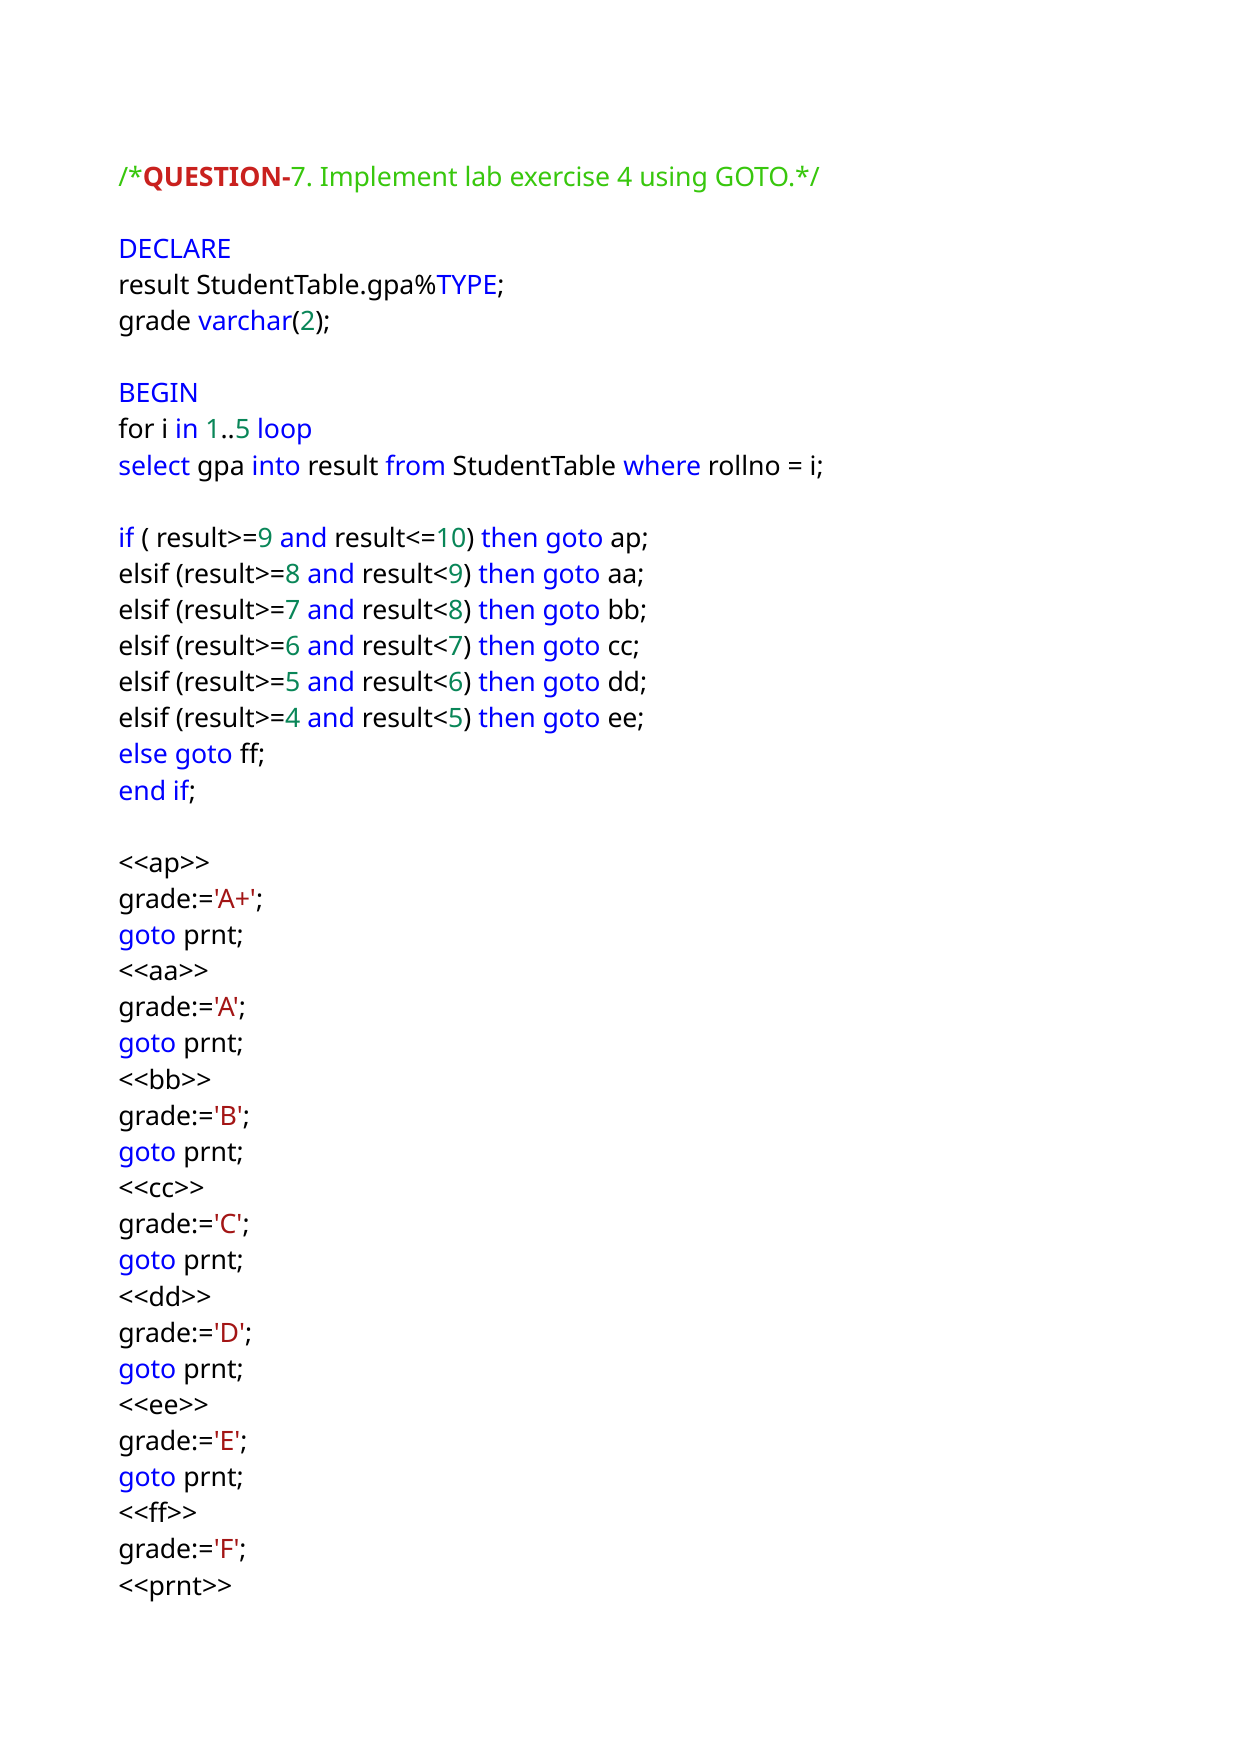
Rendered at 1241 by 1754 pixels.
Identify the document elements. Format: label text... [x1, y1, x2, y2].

text grade:='E'; [118, 1422, 1122, 1458]
text goto prnt; [118, 1241, 1122, 1277]
text <<bb>> [118, 1061, 1122, 1097]
text grade:='A'; [118, 988, 1122, 1024]
text goto prnt; [118, 1024, 1122, 1061]
text <<ee>> [118, 1386, 1122, 1422]
text end if; [118, 772, 1122, 808]
text <<aa>> [118, 952, 1122, 988]
text <<prnt>> [118, 1567, 1122, 1603]
text <<cc>> [118, 1169, 1122, 1205]
text goto prnt; [118, 1133, 1122, 1169]
text grade:='C'; [118, 1205, 1122, 1241]
text <<ap>> [118, 844, 1122, 880]
text select gpa into result from StudentTable where rollno = i; [118, 447, 1122, 483]
text <<dd>> [118, 1277, 1122, 1314]
text elsif (result>=8 and result<9) then goto aa; [118, 555, 1122, 591]
text grade:='B'; [118, 1097, 1122, 1133]
text elsif (result>=7 and result<8) then goto bb; [118, 591, 1122, 627]
text goto prnt; [118, 1350, 1122, 1386]
text goto prnt; [118, 1458, 1122, 1494]
text DECLARE [118, 230, 1122, 266]
text elsif (result>=5 and result<6) then goto dd; [118, 663, 1122, 699]
text result StudentTable.gpa%TYPE; [118, 266, 1122, 302]
text goto prnt; [118, 916, 1122, 952]
text if ( result>=9 and result<=10) then goto ap; [118, 519, 1122, 555]
text grade varchar(2); [118, 302, 1122, 338]
text else goto ff; [118, 736, 1122, 772]
text <<ff>> [118, 1494, 1122, 1531]
text for i in 1..5 loop [118, 410, 1122, 447]
text grade:='F'; [118, 1531, 1122, 1567]
text elsif (result>=4 and result<5) then goto ee; [118, 699, 1122, 736]
text BEGIN [118, 374, 1122, 410]
text grade:='A+'; [118, 880, 1122, 916]
text elsif (result>=6 and result<7) then goto cc; [118, 627, 1122, 663]
text grade:='D'; [118, 1314, 1122, 1350]
text /*QUESTION-7. Implement lab exercise 4 using GOTO.*/ [118, 158, 1122, 194]
